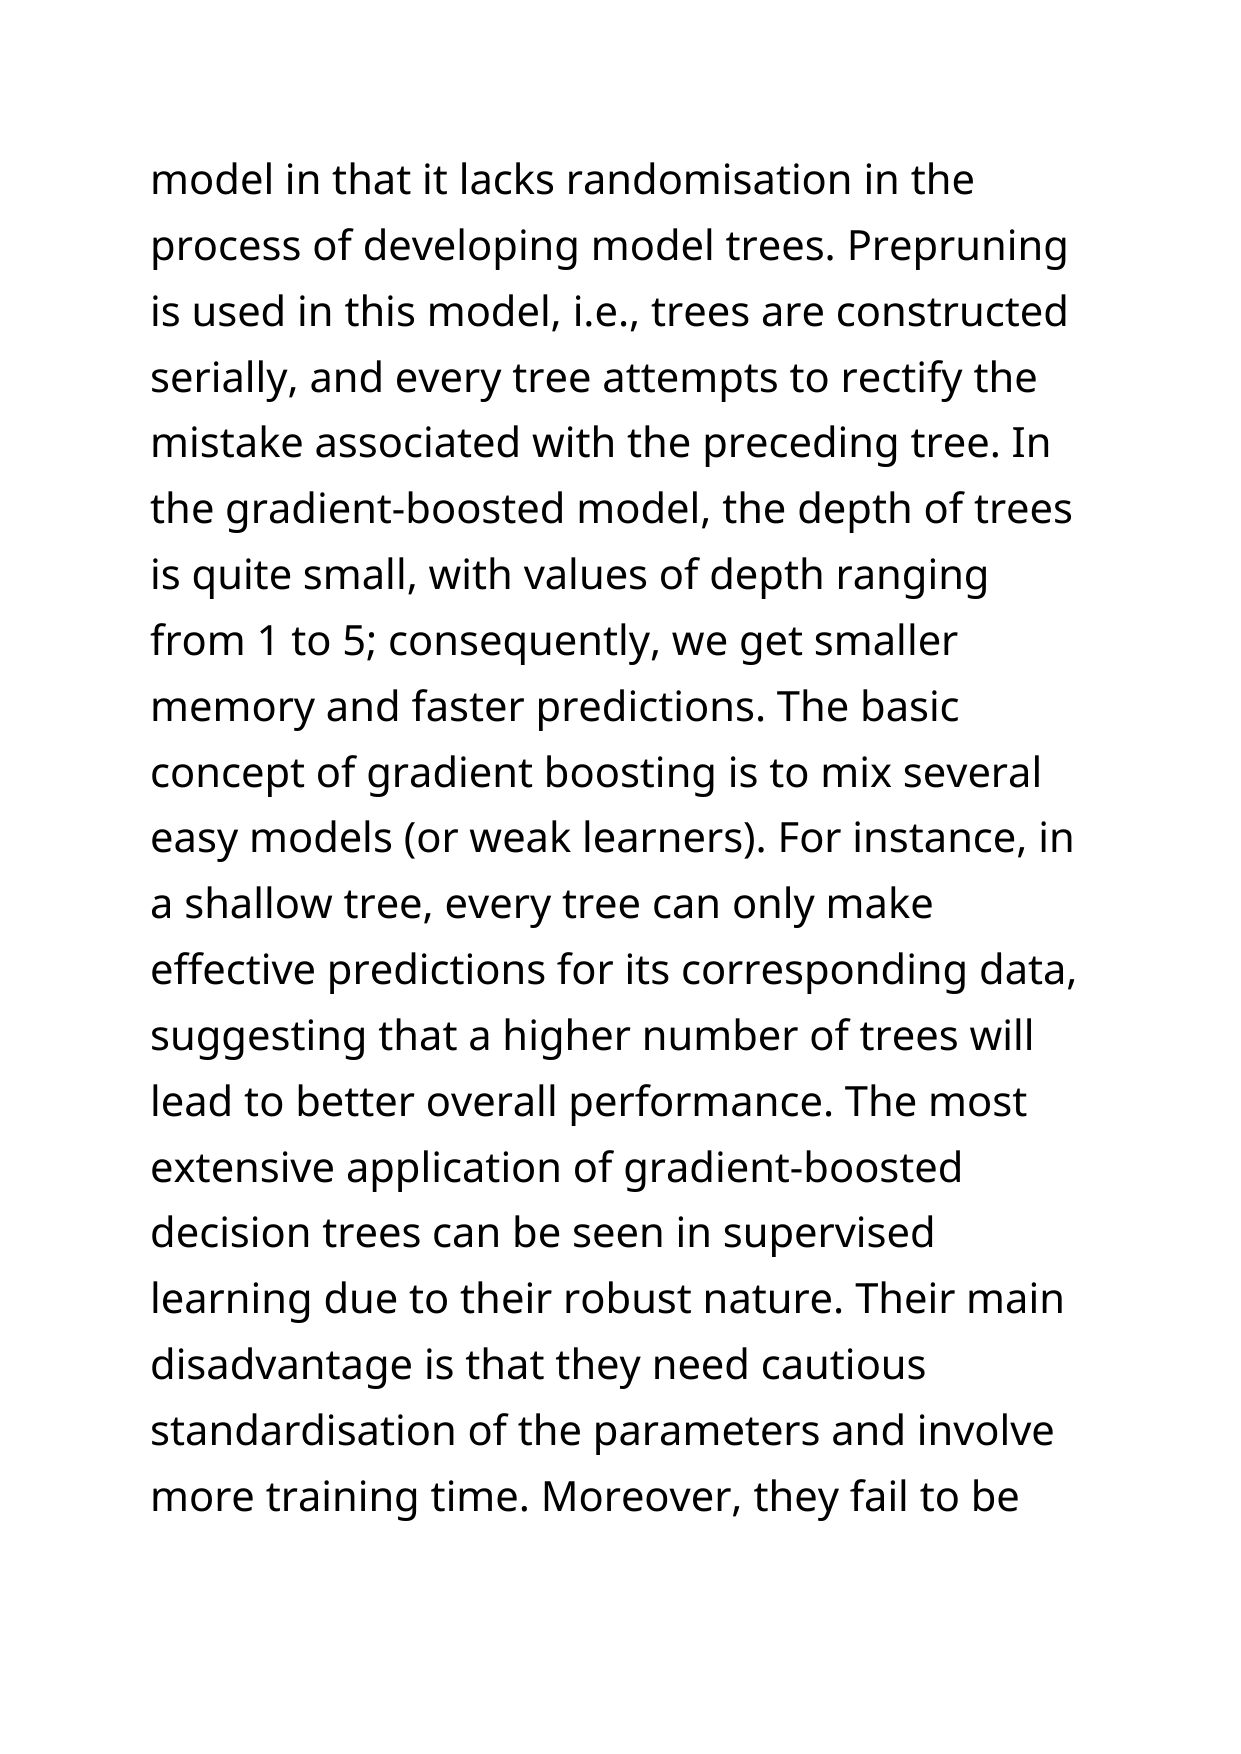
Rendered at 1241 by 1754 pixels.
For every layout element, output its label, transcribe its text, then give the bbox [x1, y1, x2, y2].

text model in that it lacks randomisation in the process of developing model trees. Prepruning is used in this model, i.e., trees are constructed serially, and every tree attempts to rectify the mistake associated with the preceding tree. In the gradient-boosted model, the depth of trees is quite small, with values of depth ranging from 1 to 5; consequently, we get smaller memory and faster predictions. The basic concept of gradient boosting is to mix several easy models (or weak learners). For instance, in a shallow tree, every tree can only make effective predictions for its corresponding data, suggesting that a higher number of trees will lead to better overall performance. The most extensive application of gradient-boosted decision trees can be seen in supervised learning due to their robust nature. Their main disadvantage is that they need cautious standardisation of the parameters and involve more training time. Moreover, they fail to be [150, 150, 1090, 1523]
